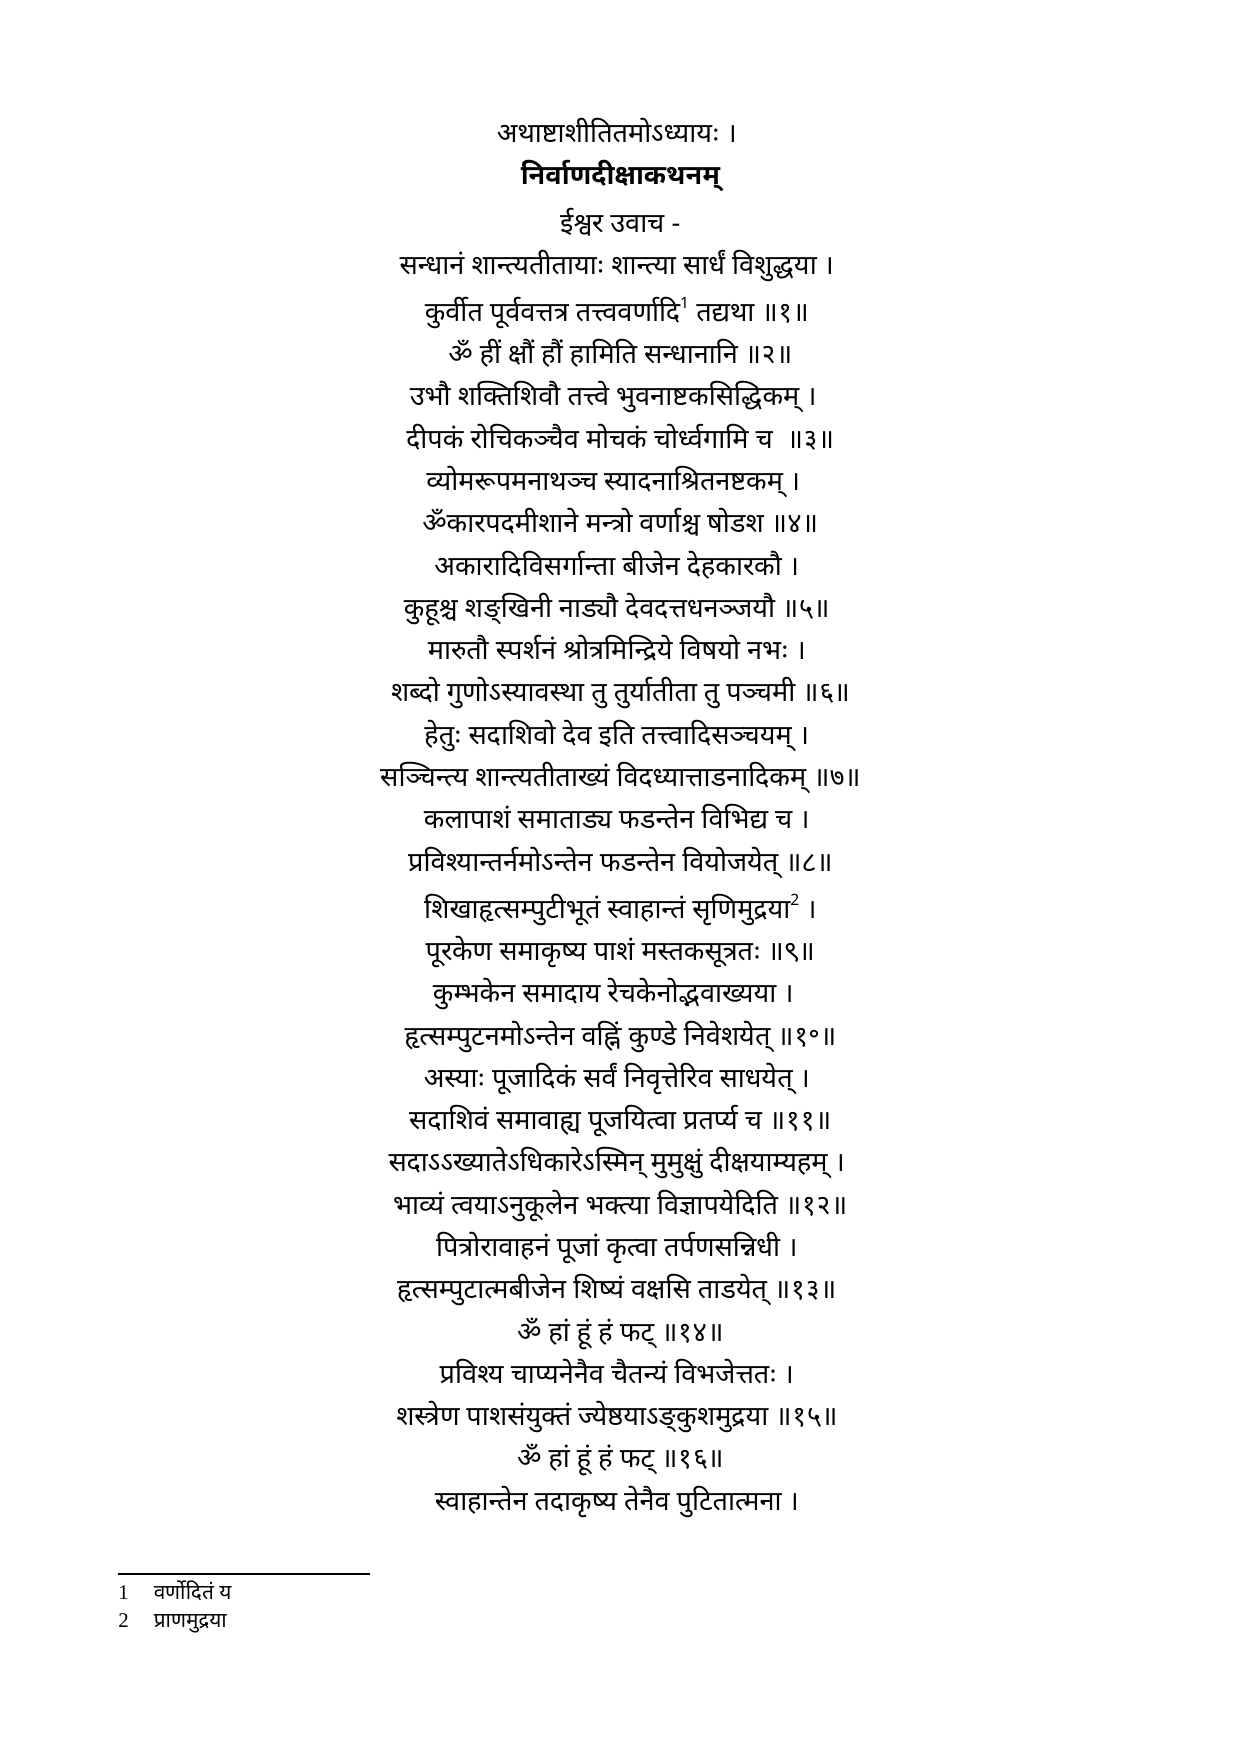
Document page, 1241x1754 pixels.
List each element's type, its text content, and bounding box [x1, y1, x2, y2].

text प्राणमुद्रया [118, 1608, 1122, 1636]
text वर्णोदितं य [118, 1580, 1122, 1608]
text अथाष्टाशीतितमोऽध्यायः । [118, 118, 1122, 153]
text निर्वाणदीक्षाकथनम् ईश्वर उवाच - सन्धानं शान्त्यतीतायाः शान्त्या सार्धं विशुद्धया । कुर्वीत पूर्ववत्तत्र तत्त्ववर्णादि तद्यथा ॥१॥ ॐ हीं क्षौं हौं हामिति सन्धानानि ॥२॥ उभौ शक्तिशिवौ तत्त्वे भुवनाष्टकसिद्धिकम् । दीपकं रोचिकञ्चैव मोचकं चोर्ध्वगामि च ॥३॥ व्योमरूपमनाथञ्च स्यादनाश्रितनष्टकम् । ॐकारपदमीशाने मन्त्रो वर्णाश्च षोडश ॥४॥ अकारादिविसर्गान्ता बीजेन देहकारकौ । कुहूश्च शङ्खिनी नाड्यौ देवदत्तधनञ्जयौ ॥५॥ मारुतौ स्पर्शनं श्रोत्रमिन्द्रिये विषयो नभः । शब्दो गुणोऽस्यावस्था तु तुर्यातीता तु पञ्चमी ॥६॥ हेतुः सदाशिवो देव इति तत्त्वादिसञ्चयम् । सञ्चिन्त्य शान्त्यतीताख्यं विदध्यात्ताडनादिकम् ॥७॥ कलापाशं समाताड्य फडन्तेन विभिद्य च । प्रविश्यान्तर्नमोऽन्तेन फडन्तेन वियोजयेत् ॥८॥ शिखाहृत्सम्पुटीभूतं स्वाहान्तं सृणिमुद्रया । पूरकेण समाकृष्य पाशं मस्तकसूत्रतः ॥९॥ कुम्भकेन समादाय रेचकेनोद्भवाख्यया । हृत्सम्पुटनमोऽन्तेन वह्निं कुण्डे निवेशयेत् ॥१॰॥ अस्याः पूजादिकं सर्वं निवृत्तेरिव साधयेत् । सदाशिवं समावाह्य पूजयित्वा प्रतर्प्य च ॥११॥ सदाऽऽख्यातेऽधिकारेऽस्मिन् मुमुक्षुं दीक्षयाम्यहम् । भाव्यं त्वयाऽनुकूलेन भक्त्या विज्ञापयेदिति ॥१२॥ पित्रोरावाहनं पूजां कृत्वा तर्पणसन्निधी । हृत्सम्पुटात्मबीजेन शिष्यं वक्षसि ताडयेत् ॥१३॥ ॐ हां हूं हं फट् ॥१४॥ प्रविश्य चाप्यनेनैव चैतन्यं विभजेत्ततः । शस्त्रेण पाशसंयुक्तं ज्येष्ठयाऽङ्कुशमुद्रया ॥१५॥ ॐ हां हूं हं फट् ॥१६॥ स्वाहान्तेन तदाकृष्य तेनैव पुटितात्मना । [118, 160, 1122, 1521]
